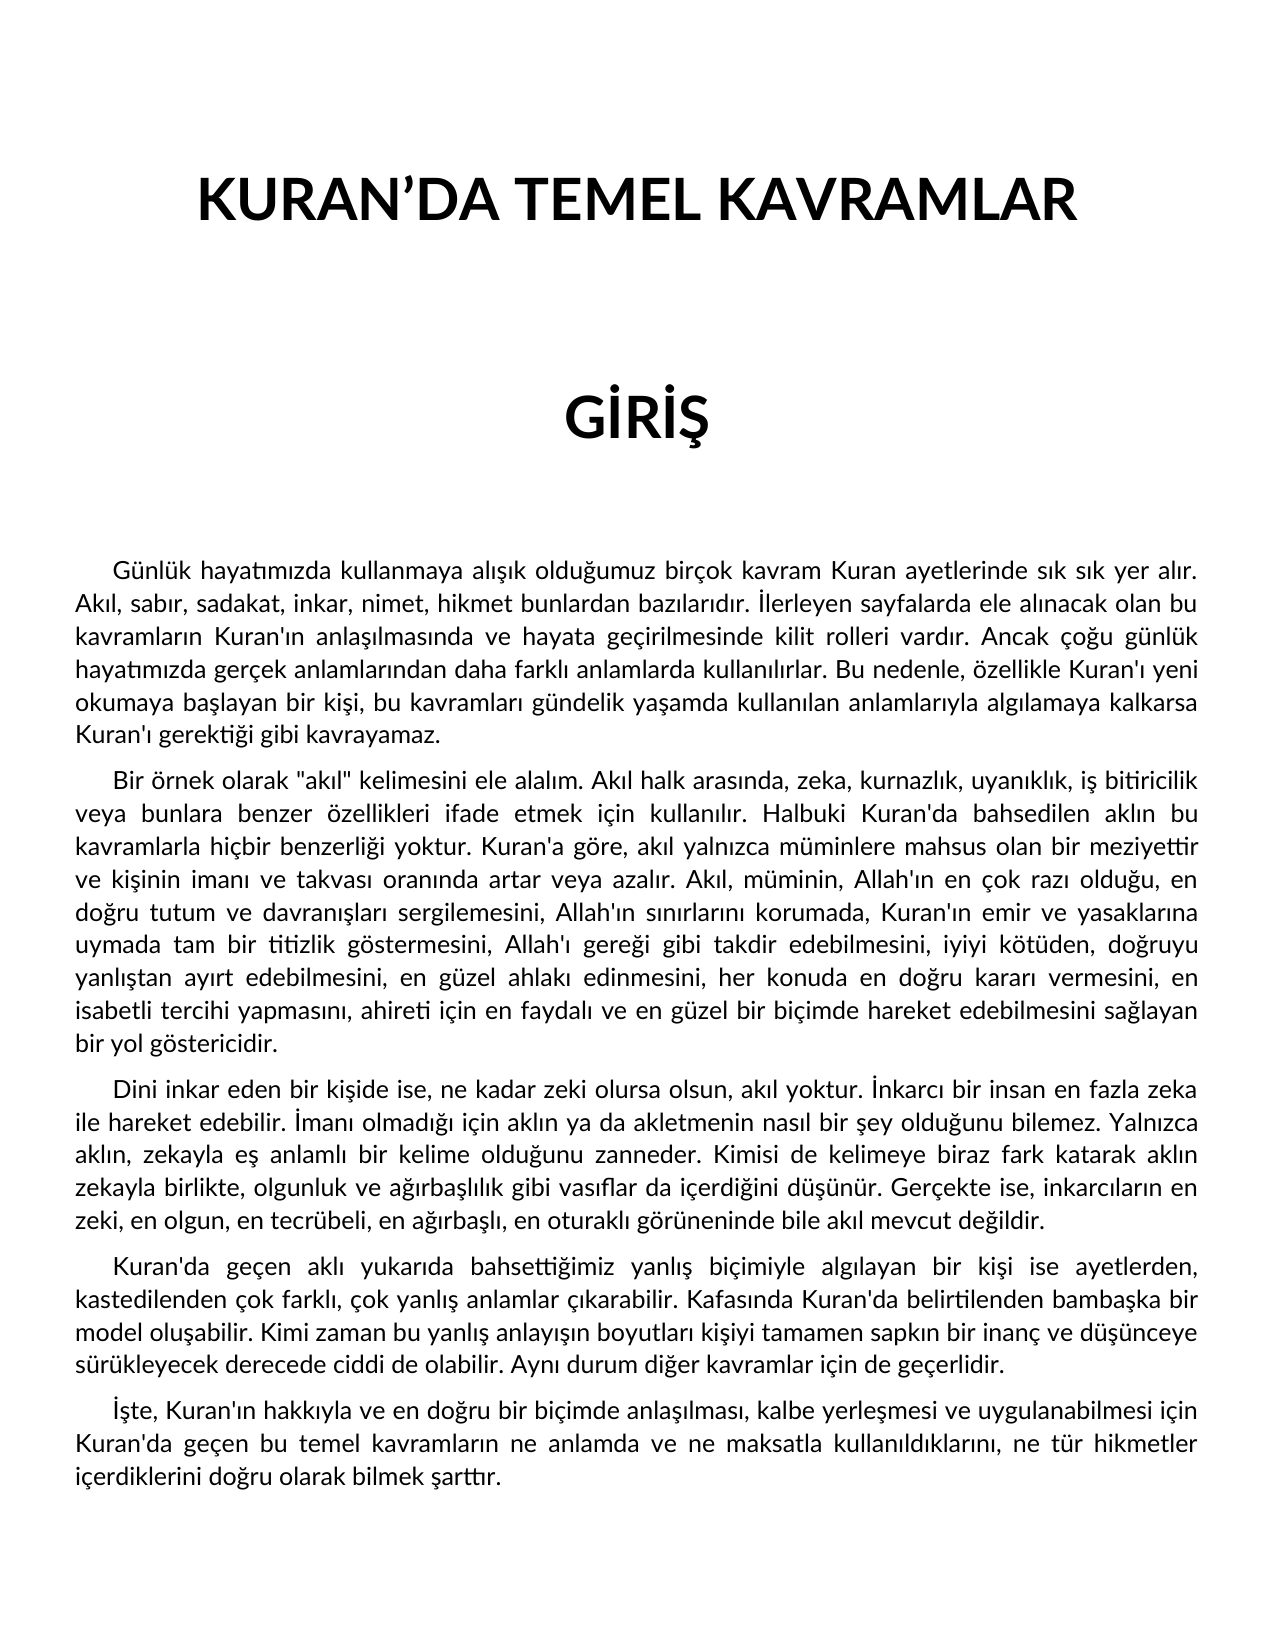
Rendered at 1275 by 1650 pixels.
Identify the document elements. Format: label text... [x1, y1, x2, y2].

text Günlük hayatımızda kullanmaya alışık olduğumuz birçok kavram Kuran ayetlerinde sık sık yer alır. Akıl, sabır, sadakat, inkar, nimet, hikmet bunlardan bazılarıdır. İlerleyen sayfalarda ele alınacak olan bu kavramların Kuran'ın anlaşılmasında ve hayata geçirilmesinde kilit rolleri vardır. Ancak çoğu günlük hayatımızda gerçek anlamlarından daha farklı anlamlarda kullanılırlar. Bu nedenle, özellikle Kuran'ı yeni okumaya başlayan bir kişi, bu kavramları gündelik yaşamda kullanılan anlamlarıyla algılamaya kalkarsa Kuran'ı gerektiği gibi kavrayamaz. [75, 554, 1200, 749]
subtitle GİRİŞ [75, 381, 1200, 451]
text Dini inkar eden bir kişide ise, ne kadar zeki olursa olsun, akıl yoktur. İnkarcı bir insan en fazla zeka ile hareket edebilir. İmanı olmadığı için aklın ya da akletmenin nasıl bir şey olduğunu bilemez. Yalnızca aklın, zekayla eş anlamlı bir kelime olduğunu zanneder. Kimisi de kelimeye biraz fark katarak aklın zekayla birlikte, olgunluk ve ağırbaşlılık gibi vasıflar da içerdiğini düşünür. Gerçekte ise, inkarcıların en zeki, en olgun, en tecrübeli, en ağırbaşlı, en oturaklı görüneninde bile akıl mevcut değildir. [75, 1073, 1200, 1235]
text Kuran'da geçen aklı yukarıda bahsettiğimiz yanlış biçimiyle algılayan bir kişi ise ayetlerden, kastedilenden çok farklı, çok yanlış anlamlar çıkarabilir. Kafasında Kuran'da belirtilenden bambaşka bir model oluşabilir. Kimi zaman bu yanlış anlayışın boyutları kişiyi tamamen sapkın bir inanç ve düşünceye sürükleyecek derecede ciddi de olabilir. Aynı durum diğer kavramlar için de geçerlidir. [75, 1250, 1200, 1379]
text İşte, Kuran'ın hakkıyla ve en doğru bir biçimde anlaşılması, kalbe yerleşmesi ve uygulanabilmesi için Kuran'da geçen bu temel kavramların ne anlamda ve ne maksatla kullanıldıklarını, ne tür hikmetler içerdiklerini doğru olarak bilmek şarttır. [75, 1394, 1200, 1490]
subtitle KURAN’DA TEMEL KAVRAMLAR [75, 162, 1200, 232]
text Bir örnek olarak "akıl" kelimesini ele alalım. Akıl halk arasında, zeka, kurnazlık, uyanıklık, iş bitiricilik veya bunlara benzer özellikleri ifade etmek için kullanılır. Halbuki Kuran'da bahsedilen aklın bu kavramlarla hiçbir benzerliği yoktur. Kuran'a göre, akıl yalnızca müminlere mahsus olan bir meziyettir ve kişinin imanı ve takvası oranında artar veya azalır. Akıl, müminin, Allah'ın en çok razı olduğu, en doğru tutum ve davranışları sergilemesini, Allah'ın sınırlarını korumada, Kuran'ın emir ve yasaklarına uymada tam bir titizlik göstermesini, Allah'ı gereği gibi takdir edebilmesini, iyiyi kötüden, doğruyu yanlıştan ayırt edebilmesini, en güzel ahlakı edinmesini, her konuda en doğru kararı vermesini, en isabetli tercihi yapmasını, ahireti için en faydalı ve en güzel bir biçimde hareket edebilmesini sağlayan bir yol göstericidir. [75, 764, 1200, 1058]
